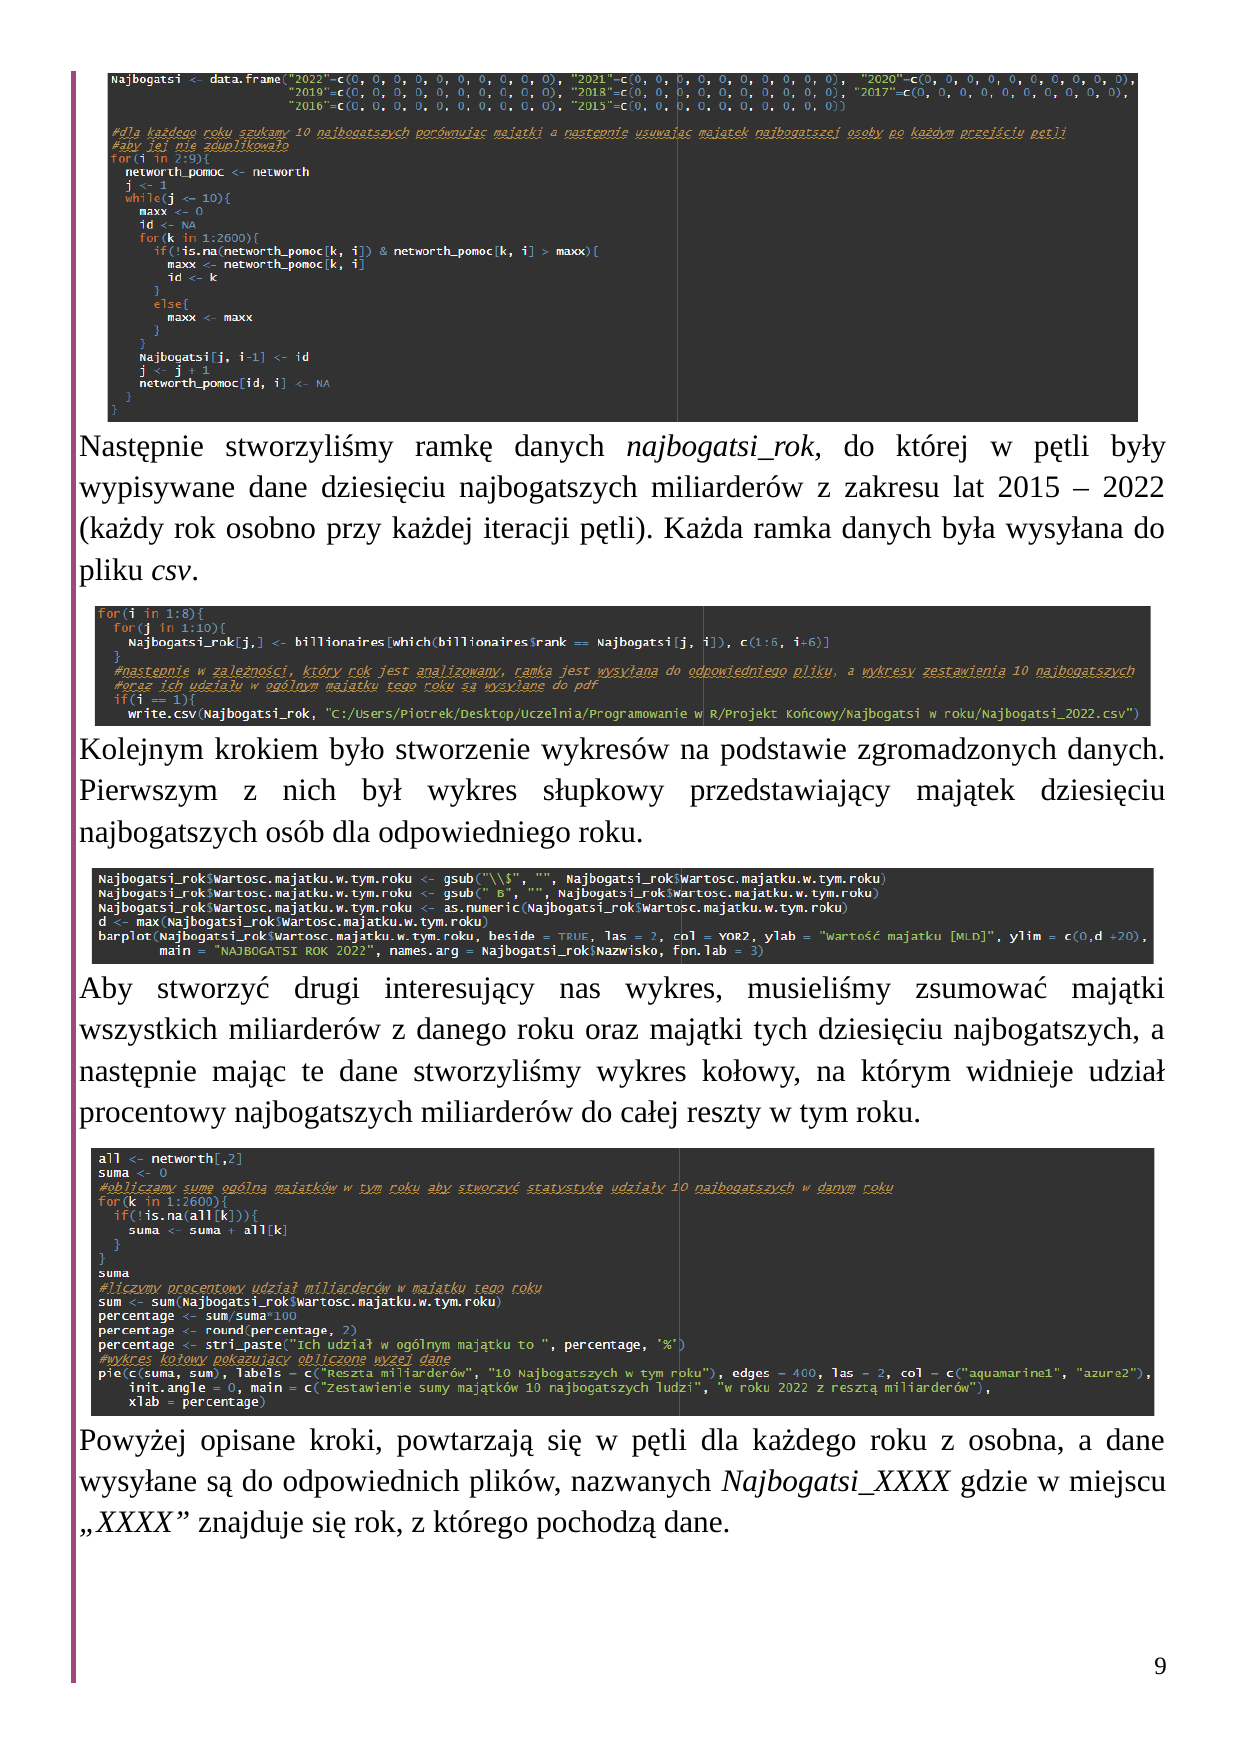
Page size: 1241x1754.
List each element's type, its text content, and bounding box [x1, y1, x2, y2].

picture [94, 606, 1151, 726]
picture [91, 1148, 1155, 1416]
picture [107, 73, 1138, 422]
text Aby stworzyć drugi interesujący nas wykres, musieliśmy zsumować majątki wszystkich miliarderów z danego roku oraz majątki tych dziesięciu najbogatszych, a następnie mając te dane stworzyliśmy wykres kołowy, na którym widnieje udział procentowy najbogatszych miliarderów do całej reszty w tym roku. [79, 869, 1166, 1129]
text Następnie stworzyliśmy ramkę danych najbogatsi_rok, do której w pętli były wypisywane dane dziesięciu najbogatszych miliarderów z zakresu lat 2015 – 2022 (każdy rok osobno przy każdej iteracji pętli). Każda ramka danych była wysyłana do pliku csv. [79, 74, 1166, 587]
text Powyżej opisane kroki, powtarzają się w pętli dla każdego roku z osobna, a dane wysyłane są do odpowiednich plików, nazwanych Najbogatsi_XXXX gdzie w miejscu „XXXX” znajduje się rok, z którego pochodzą dane. [79, 1149, 1166, 1540]
text Kolejnym krokiem było stworzenie wykresów na podstawie zgromadzonych danych. Pierwszym z nich był wykres słupkowy przedstawiający majątek dziesięciu najbogatszych osób dla odpowiedniego roku. [79, 607, 1166, 849]
picture [91, 868, 1154, 964]
